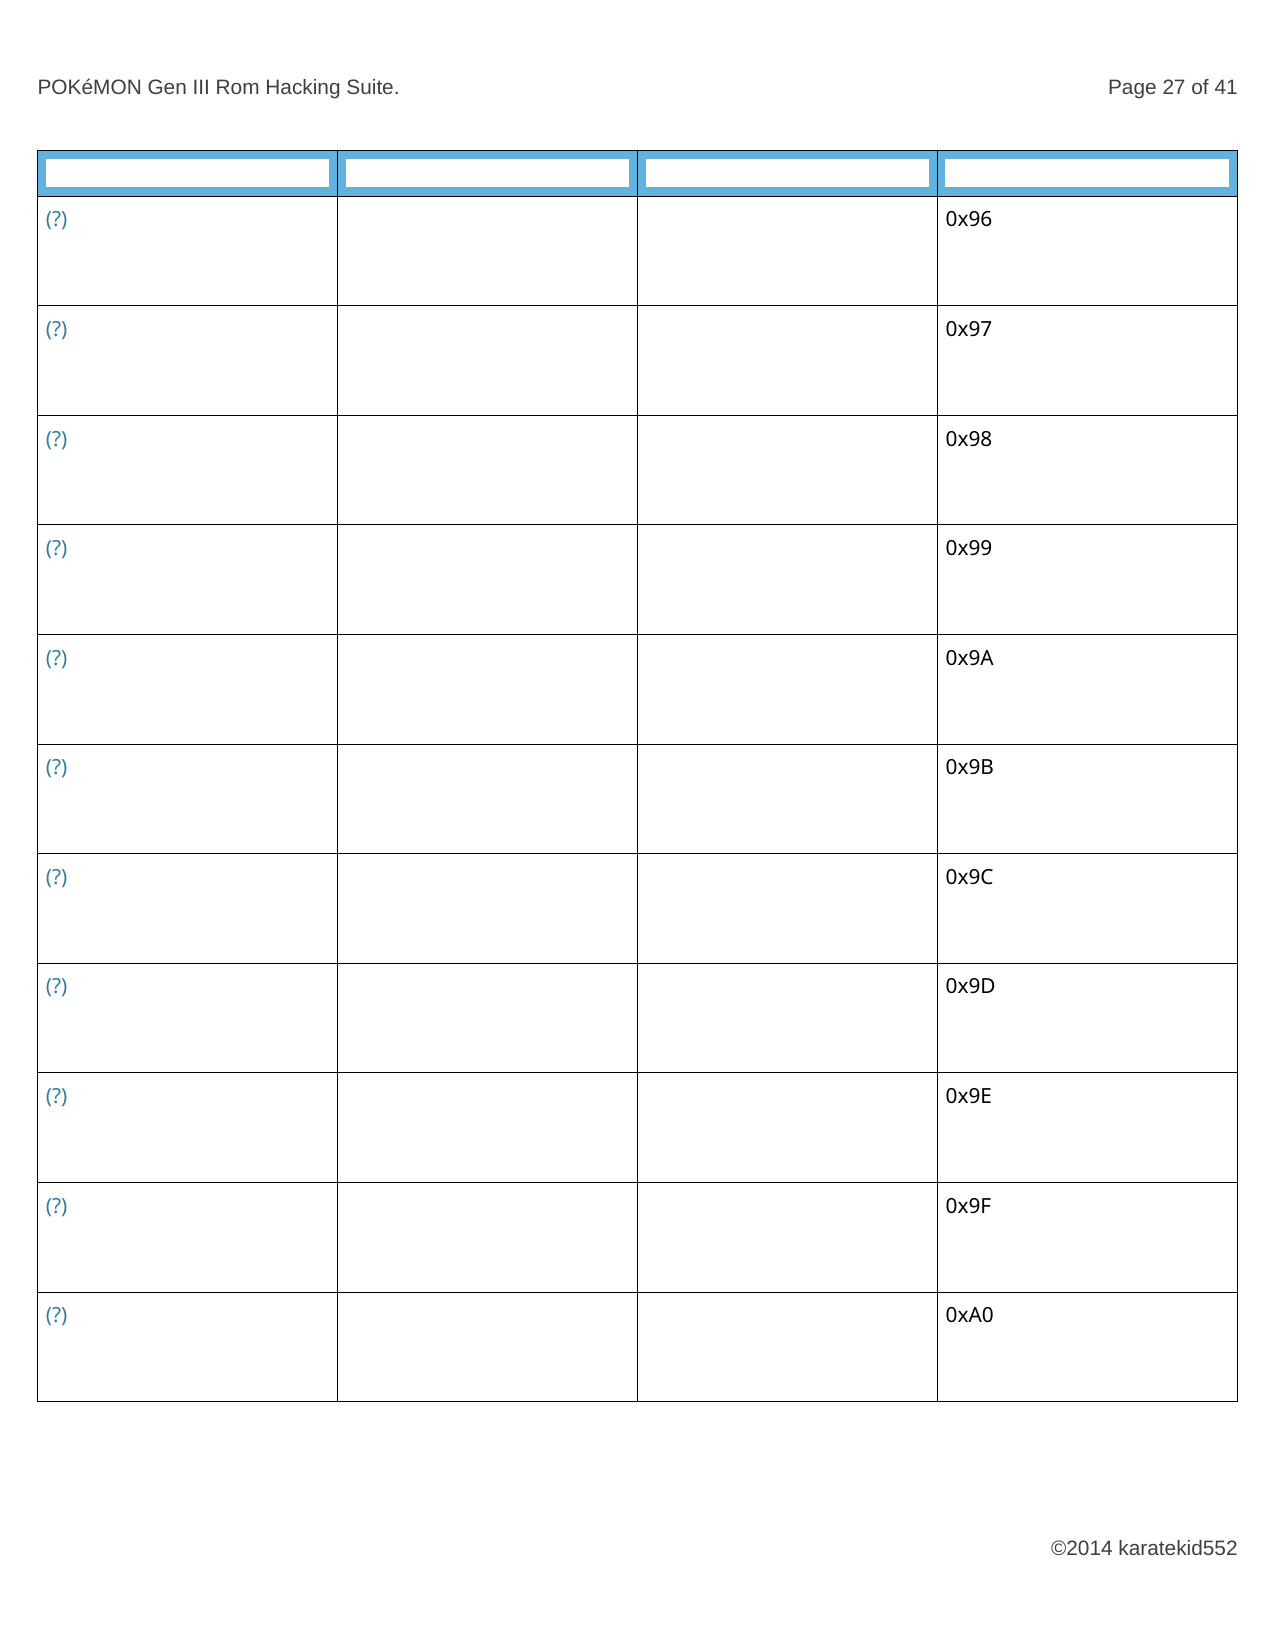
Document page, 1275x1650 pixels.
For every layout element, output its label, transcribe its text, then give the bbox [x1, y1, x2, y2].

table_header What to Type (Alternate) [638, 151, 937, 196]
table_cell [338, 1183, 637, 1291]
table_cell [338, 197, 637, 305]
table_cell (?) [38, 745, 337, 853]
table_cell [638, 745, 937, 853]
table_cell [638, 525, 937, 634]
table_cell [338, 306, 637, 415]
table_cell 0x9F [938, 1183, 1237, 1291]
table_cell (?) [38, 1293, 337, 1401]
table_cell (?) [38, 1073, 337, 1182]
table_cell (?) [38, 635, 337, 743]
table_header Hex Value in the Rom [938, 151, 1237, 196]
table_cell [638, 964, 937, 1072]
table_cell [338, 635, 637, 743]
table_cell [338, 525, 637, 634]
table_cell 0x96 [938, 197, 1237, 305]
table_header What to Type [338, 151, 637, 196]
table_cell [638, 635, 937, 743]
table_cell [338, 1073, 637, 1182]
table_cell (?) [38, 854, 337, 963]
table_cell [638, 854, 937, 963]
table_cell [338, 416, 637, 524]
table_cell 0xA0 [938, 1293, 1237, 1401]
table_cell 0x9B [938, 745, 1237, 853]
table_cell [638, 306, 937, 415]
table_cell (?) [38, 306, 337, 415]
table_cell [638, 1293, 937, 1401]
table_cell [638, 197, 937, 305]
table_cell 0x98 [938, 416, 1237, 524]
table_header Character in the Game [38, 151, 337, 196]
table_cell (?) [38, 964, 337, 1072]
table_cell [338, 745, 637, 853]
table_cell 0x97 [938, 306, 1237, 415]
table_cell (?) [38, 1183, 337, 1291]
table_cell 0x9E [938, 1073, 1237, 1182]
table_cell (?) [38, 525, 337, 634]
table_cell [338, 964, 637, 1072]
table_cell 0x99 [938, 525, 1237, 634]
table_cell [338, 854, 637, 963]
table_cell (?) [38, 197, 337, 305]
table_cell 0x9C [938, 854, 1237, 963]
table_cell [638, 1073, 937, 1182]
table_cell 0x9D [938, 964, 1237, 1072]
table_cell [338, 1293, 637, 1401]
table_cell (?) [38, 416, 337, 524]
table_cell 0x9A [938, 635, 1237, 743]
table_cell [638, 416, 937, 524]
table_cell [638, 1183, 937, 1291]
